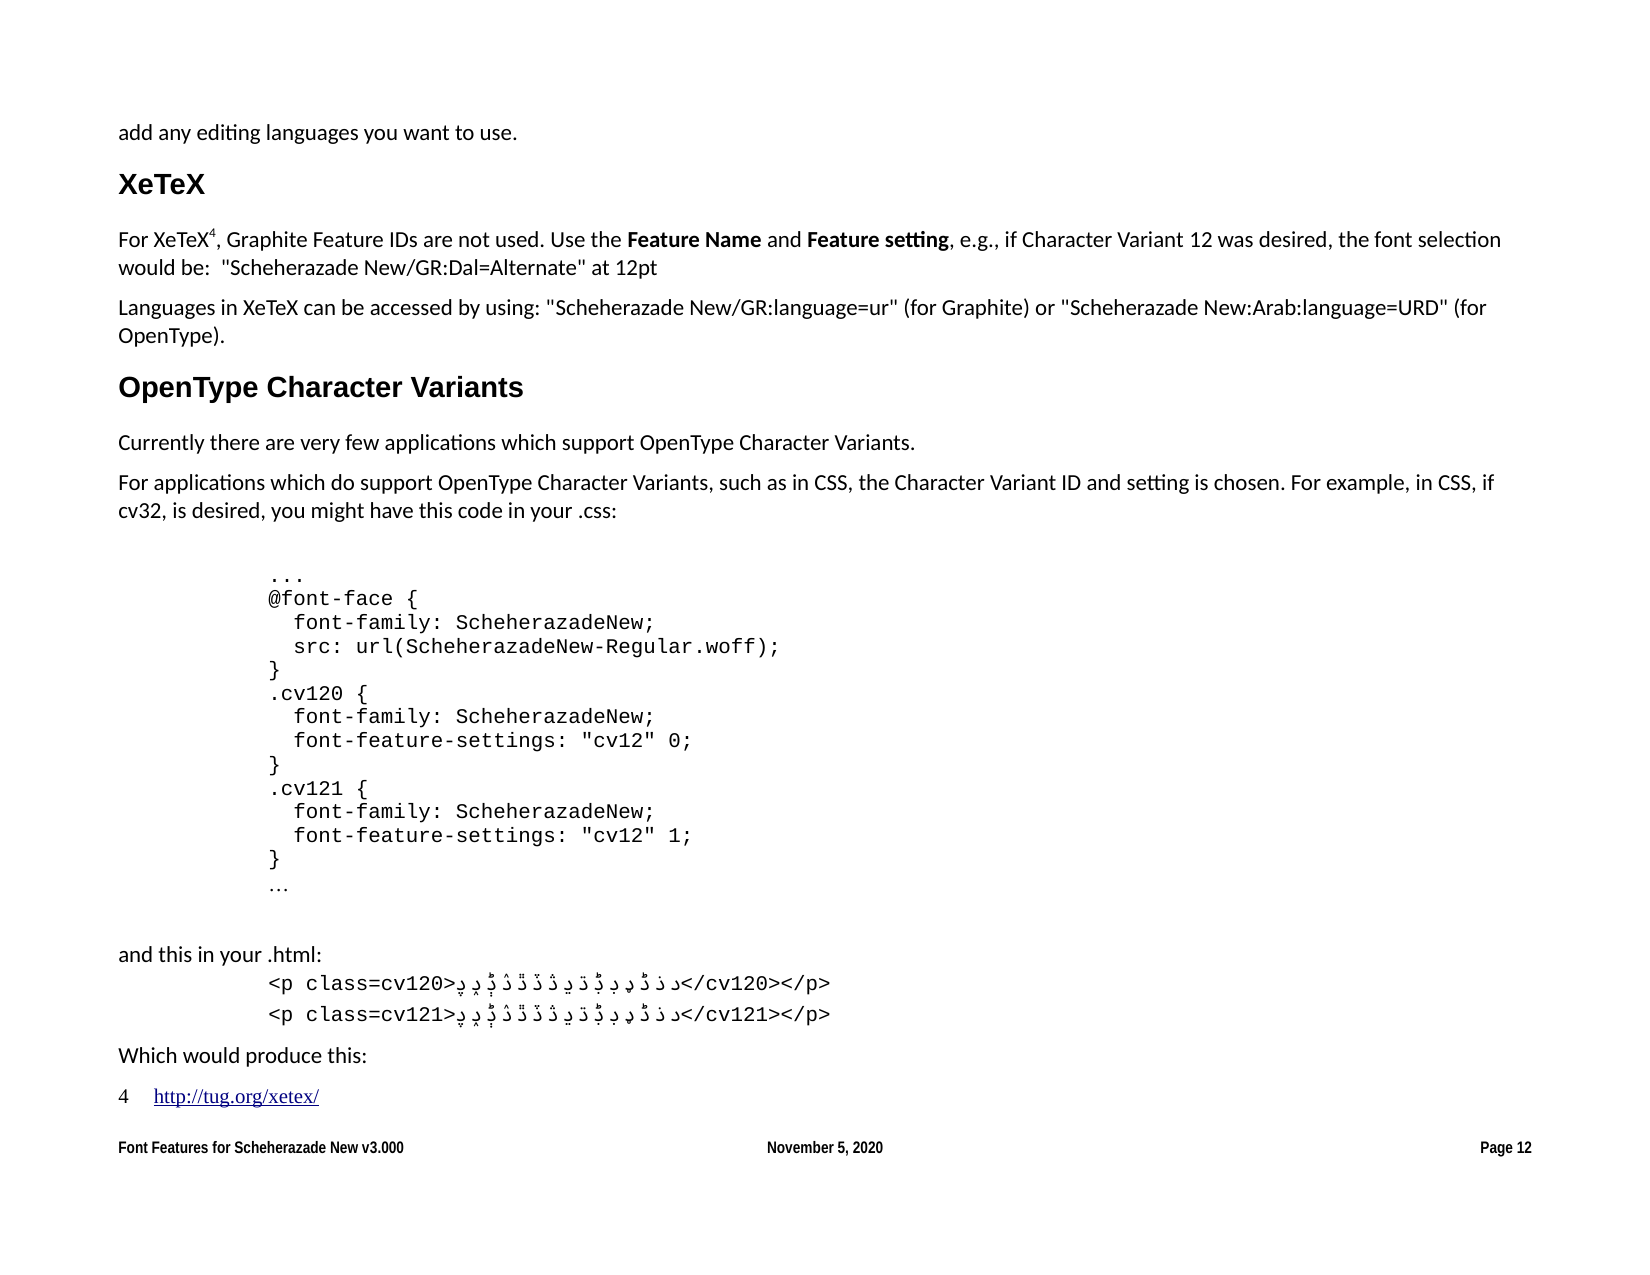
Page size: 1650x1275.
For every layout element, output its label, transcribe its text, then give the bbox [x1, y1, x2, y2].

text .cv120 { [268, 683, 1532, 707]
text Languages in XeTeX can be accessed by using: "Scheherazade New/GR:language=ur" (for Graphite) or "Scheherazade New:Arab:language=URD" (for OpenType). [118, 293, 1532, 349]
text <p class=cv121>د ذ ڈ ډ ڊ ڋ ڌ ڍ ڎ ڏ ڐ ۮ ݙ ݚ ࢮ</cv121></p> [268, 999, 1532, 1028]
text font-family: ScheherazadeNew; [268, 612, 1532, 636]
text font-family: ScheherazadeNew; [268, 707, 1532, 730]
text <p class=cv120>د ذ ڈ ډ ڊ ڋ ڌ ڍ ڎ ڏ ڐ ۮ ݙ ݚ ࢮ</cv120></p> [268, 968, 1532, 997]
text … [268, 872, 1532, 896]
text http://tug.org/xetex/ [118, 1084, 1532, 1108]
subtitle XeTeX [118, 167, 1532, 201]
text For applications which do support OpenType Character Variants, such as in CSS, the Character Variant ID and setting is chosen. For example, in CSS, if cv32, is desired, you might have this code in your .css: [118, 468, 1532, 524]
text } [268, 659, 1532, 683]
text Which would produce this: [118, 1042, 1532, 1069]
subtitle OpenType Character Variants [118, 370, 1532, 403]
text .cv121 { [268, 777, 1532, 801]
text Currently there are very few applications which support OpenType Character Variants. [118, 428, 1532, 456]
text } [268, 848, 1532, 872]
text font-feature-settings: "cv12" 1; [268, 825, 1532, 848]
text } [268, 754, 1532, 777]
text and this in your .html: [118, 941, 1532, 968]
text @font-face { [268, 588, 1532, 612]
text ... [268, 565, 1532, 588]
text font-feature-settings: "cv12" 0; [268, 730, 1532, 754]
text For XeTeX, Graphite Feature IDs are not used. Use the Feature Name and Feature setting, e.g., if Character Variant 12 was desired, the font selection would be: "Scheherazade New/GR:Dal=Alternate" at 12pt [118, 225, 1532, 281]
text font-family: ScheherazadeNew; [268, 801, 1532, 825]
text src: url(ScheherazadeNew-Regular.woff); [268, 636, 1532, 659]
text add any editing languages you want to use. [118, 118, 1532, 146]
